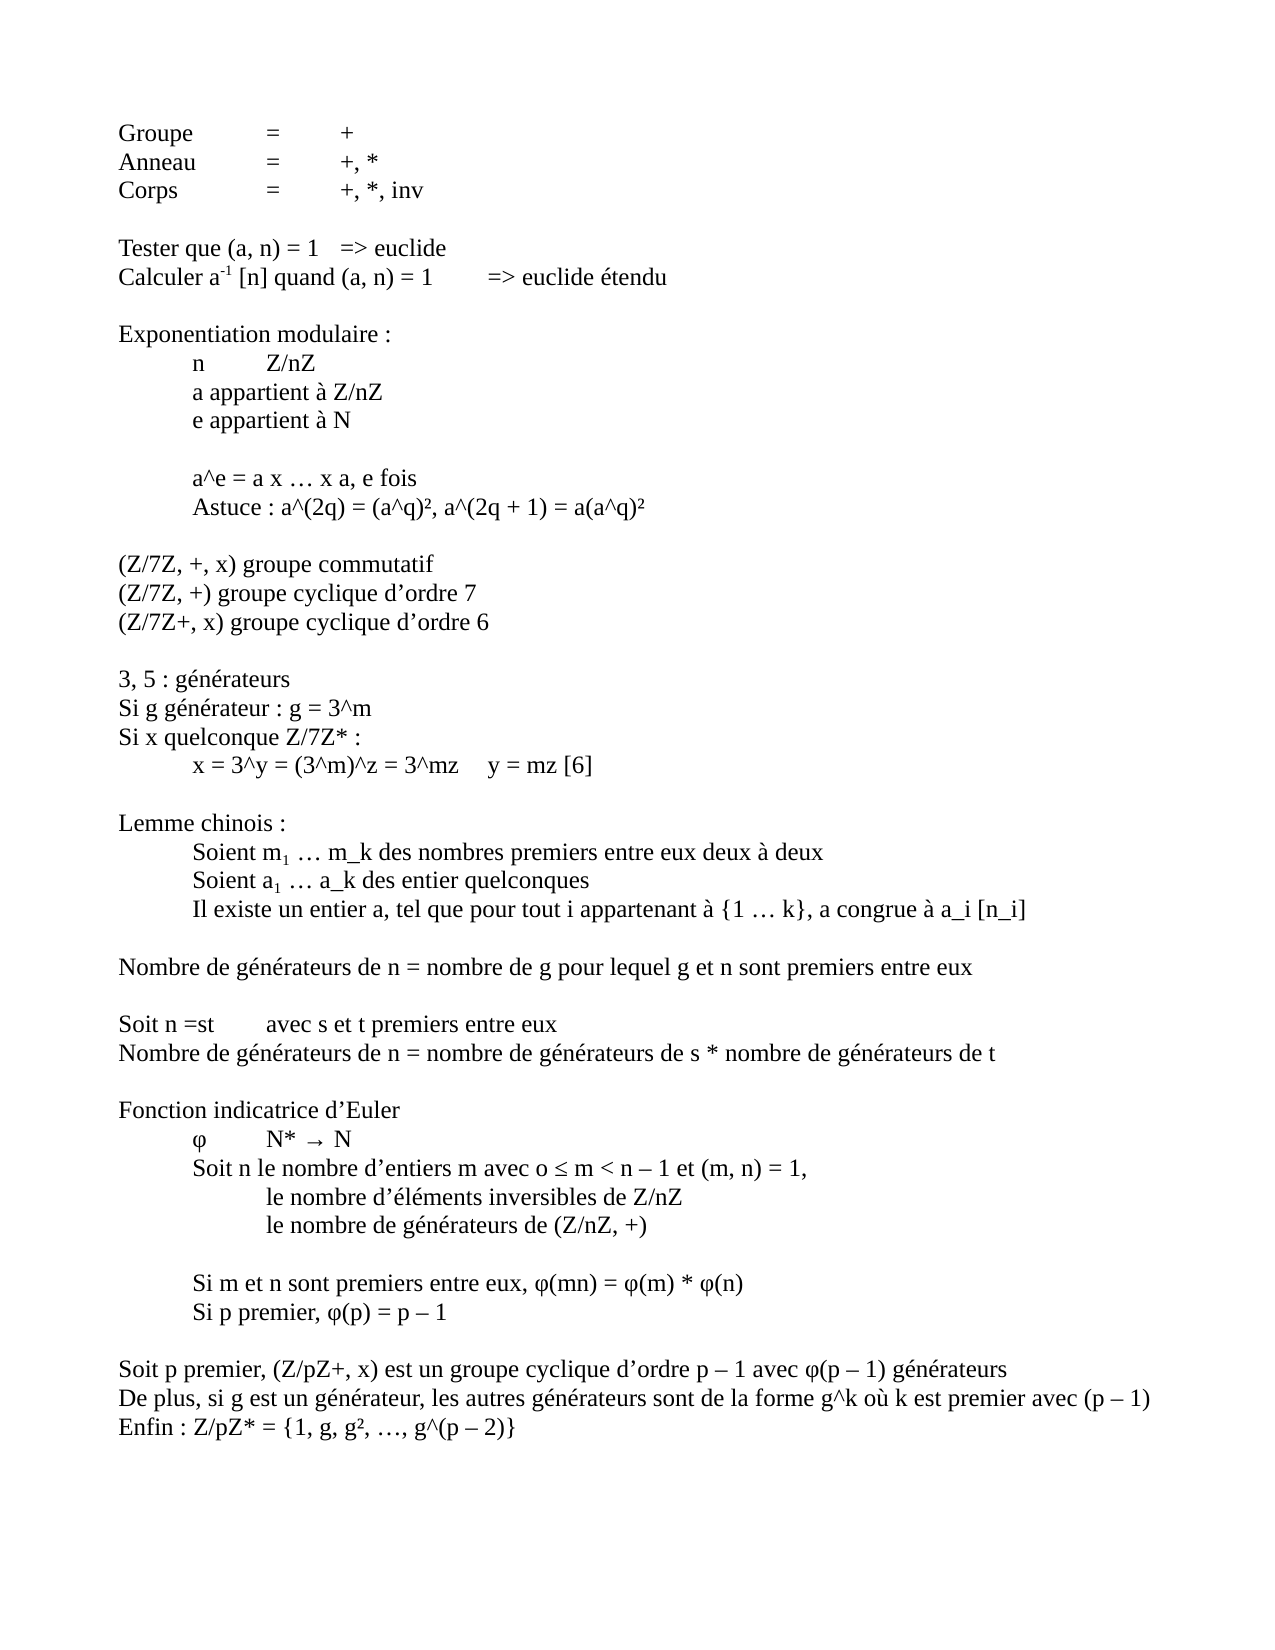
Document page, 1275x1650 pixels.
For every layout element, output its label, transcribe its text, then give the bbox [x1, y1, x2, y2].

text Tester que (a, n) = 1 => euclide [118, 233, 1157, 262]
text Calculer a-1 [n] quand (a, n) = 1 => euclide étendu [118, 262, 1157, 291]
text le nombre d’éléments inversibles de Z/nZ [118, 1182, 1157, 1211]
text le nombre de générateurs de (Z/nZ, +) [118, 1211, 1157, 1239]
text a^e = a x … x a, e fois [118, 463, 1157, 492]
text e appartient à N [118, 406, 1157, 434]
text (Z/7Z, +, x) groupe commutatif [118, 549, 1157, 578]
text Soient m₁ … m_k des nombres premiers entre eux deux à deux [118, 837, 1157, 866]
text Nombre de générateurs de n = nombre de g pour lequel g et n sont premiers entre eux [118, 952, 1157, 981]
text Si x quelconque Z/7Z* : [118, 722, 1157, 751]
text x = 3^y = (3^m)^z = 3^mz y = mz [6] [118, 751, 1157, 779]
text Soit n le nombre d’entiers m avec o ≤ m < n – 1 et (m, n) = 1, [118, 1153, 1157, 1182]
text Enfin : Z/pZ* = {1, g, g², …, g^(p – 2)} [118, 1412, 1157, 1441]
text 3, 5 : générateurs [118, 664, 1157, 693]
text n Z/nZ [118, 348, 1157, 377]
text Astuce : a^(2q) = (a^q)², a^(2q + 1) = a(a^q)² [118, 492, 1157, 521]
text De plus, si g est un générateur, les autres générateurs sont de la forme g^k où k est premier avec (p – 1) [118, 1383, 1157, 1412]
text Anneau = +, * [118, 147, 1157, 176]
text Soit p premier, (Z/pZ+, x) est un groupe cyclique d’ordre p – 1 avec φ(p – 1) générateurs [118, 1354, 1157, 1383]
text Soient a₁ … a_k des entier quelconques [118, 866, 1157, 894]
text Nombre de générateurs de n = nombre de générateurs de s * nombre de générateurs de t [118, 1038, 1157, 1067]
text Soit n =st avec s et t premiers entre eux [118, 1009, 1157, 1038]
text Si p premier, φ(p) = p – 1 [118, 1297, 1157, 1326]
text a appartient à Z/nZ [118, 377, 1157, 406]
text Il existe un entier a, tel que pour tout i appartenant à {1 … k}, a congrue à a_i [n_i] [118, 894, 1157, 923]
text Fonction indicatrice d’Euler [118, 1096, 1157, 1124]
text φ N* → N [118, 1124, 1157, 1153]
text Lemme chinois : [118, 808, 1157, 837]
text Corps = +, *, inv [118, 176, 1157, 204]
text Groupe = + [118, 118, 1157, 147]
text (Z/7Z+, x) groupe cyclique d’ordre 6 [118, 607, 1157, 636]
text Exponentiation modulaire : [118, 319, 1157, 348]
text (Z/7Z, +) groupe cyclique d’ordre 7 [118, 578, 1157, 607]
text Si g générateur : g = 3^m [118, 693, 1157, 722]
text Si m et n sont premiers entre eux, φ(mn) = φ(m) * φ(n) [118, 1268, 1157, 1297]
